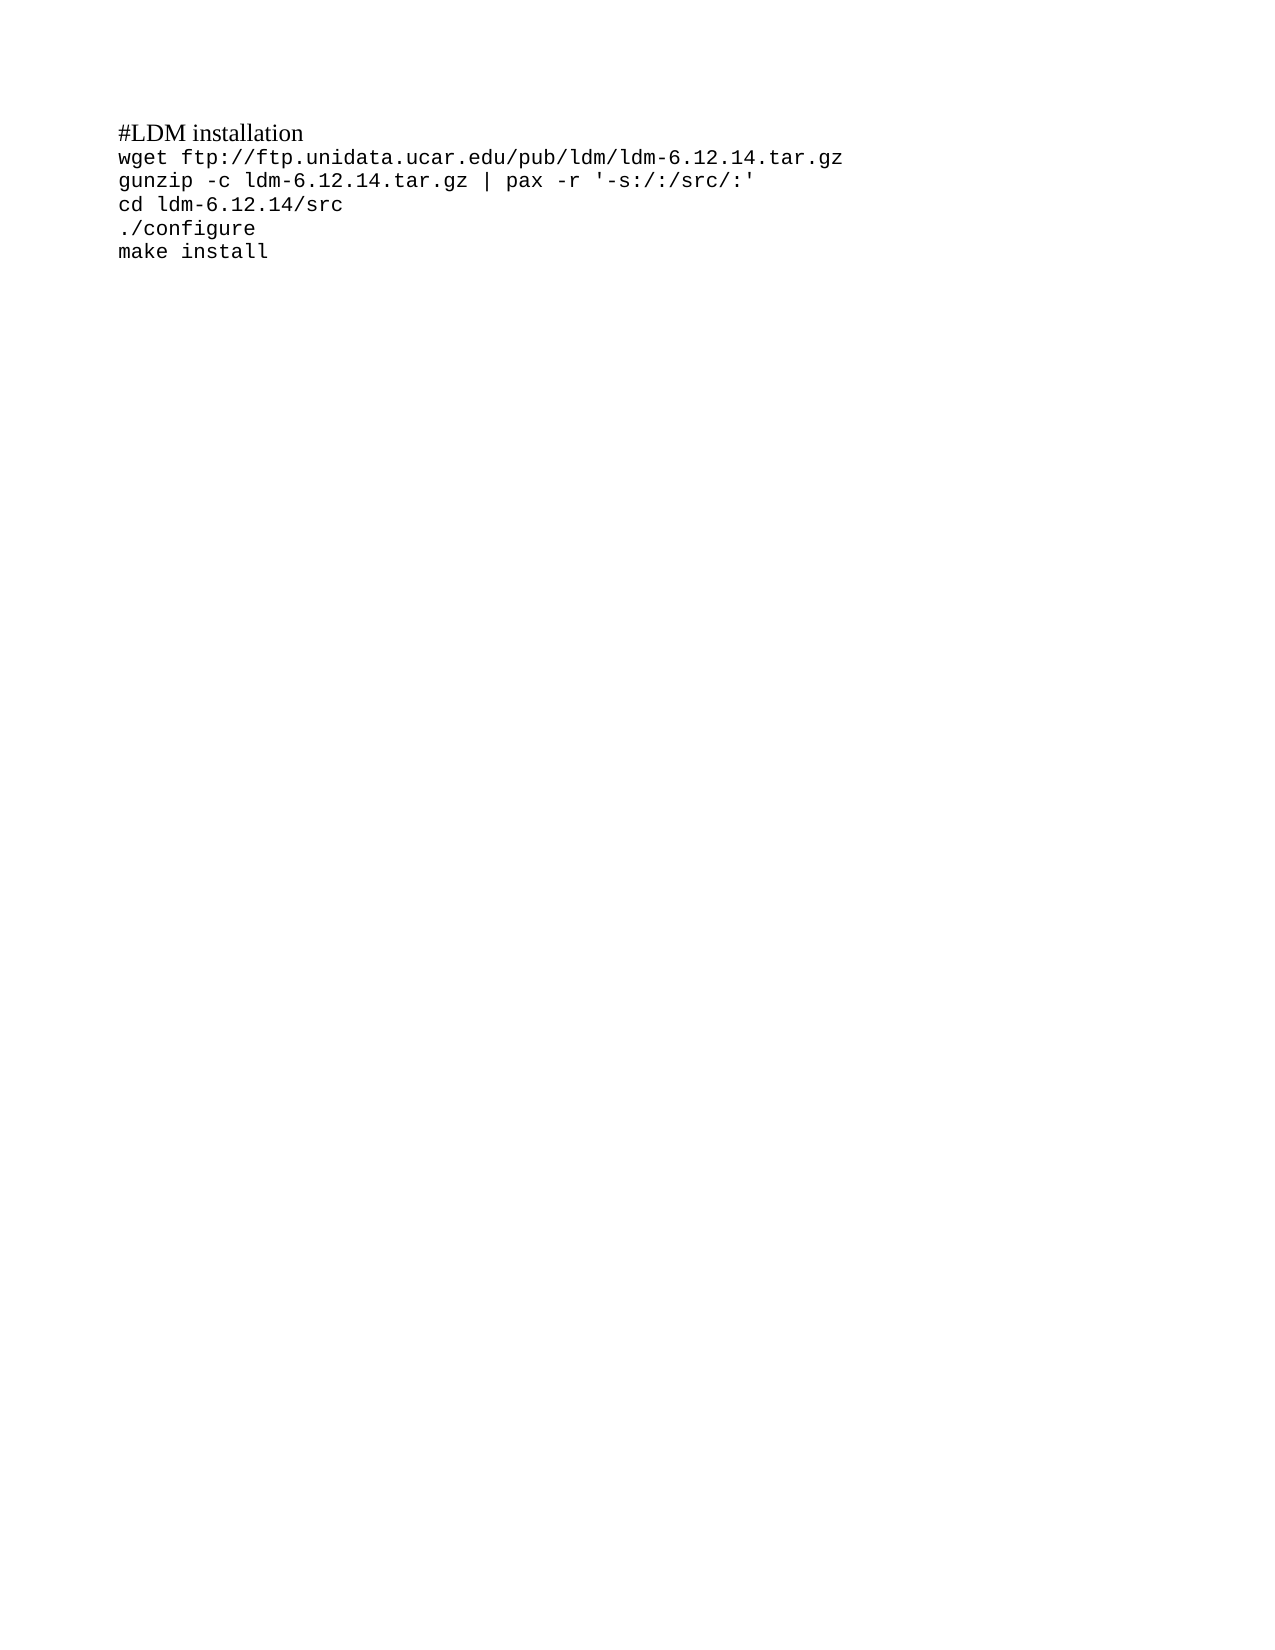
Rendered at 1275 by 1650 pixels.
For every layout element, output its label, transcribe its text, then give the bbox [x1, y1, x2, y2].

text wget ftp://ftp.unidata.ucar.edu/pub/ldm/ldm-6.12.14.tar.gz [118, 147, 1157, 171]
text #LDM installation [118, 118, 1157, 147]
text gunzip -c ldm-6.12.14.tar.gz | pax -r '-s:/:/src/:' [118, 171, 1157, 194]
text make install [118, 241, 1157, 265]
text cd ldm-6.12.14/src [118, 194, 1157, 218]
text ./configure [118, 218, 1157, 241]
